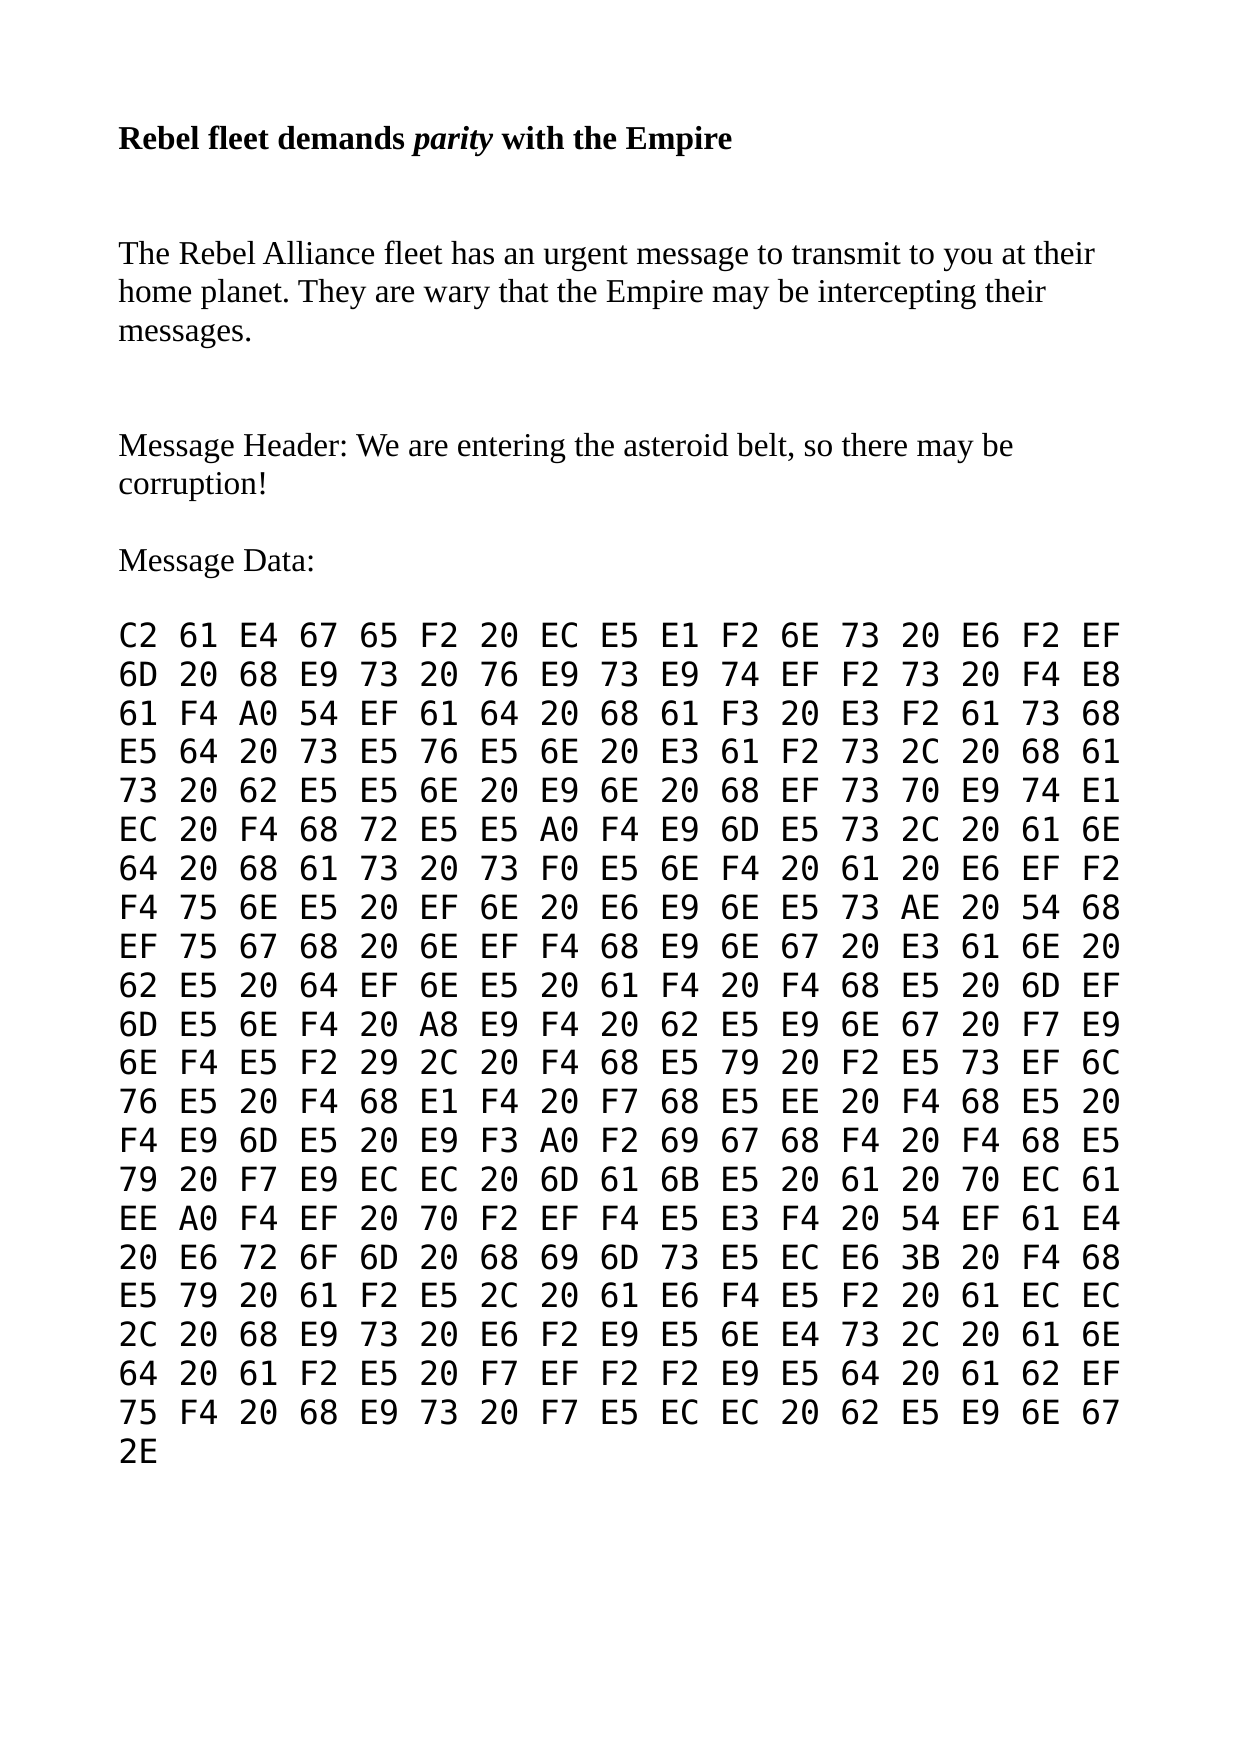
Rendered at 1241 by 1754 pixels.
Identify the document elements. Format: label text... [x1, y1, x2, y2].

text Message Data: [118, 540, 1122, 578]
text Rebel fleet demands parity with the Empire [118, 118, 1122, 156]
text C2 61 E4 67 65 F2 20 EC E5 E1 F2 6E 73 20 E6 F2 EF 6D 20 68 E9 73 20 76 E9 73 E9 74 EF F2 73 20 F4 E8 61 F4 A0 54 EF 61 64 20 68 61 F3 20 E3 F2 61 73 68 E5 64 20 73 E5 76 E5 6E 20 E3 61 F2 73 2C 20 68 61 73 20 62 E5 E5 6E 20 E9 6E 20 68 EF 73 70 E9 74 E1 EC 20 F4 68 72 E5 E5 A0 F4 E9 6D E5 73 2C 20 61 6E 64 20 68 61 73 20 73 F0 E5 6E F4 20 61 20 E6 EF F2 F4 75 6E E5 20 EF 6E 20 E6 E9 6E E5 73 AE 20 54 68 EF 75 67 68 20 6E EF F4 68 E9 6E 67 20 E3 61 6E 20 62 E5 20 64 EF 6E E5 20 61 F4 20 F4 68 E5 20 6D EF 6D E5 6E F4 20 A8 E9 F4 20 62 E5 E9 6E 67 20 F7 E9 6E F4 E5 F2 29 2C 20 F4 68 E5 79 20 F2 E5 73 EF 6C 76 E5 20 F4 68 E1 F4 20 F7 68 E5 EE 20 F4 68 E5 20 F4 E9 6D E5 20 E9 F3 A0 F2 69 67 68 F4 20 F4 68 E5 79 20 F7 E9 EC EC 20 6D 61 6B E5 20 61 20 70 EC 61 EE A0 F4 EF 20 70 F2 EF F4 E5 E3 F4 20 54 EF 61 E4 20 E6 72 6F 6D 20 68 69 6D 73 E5 EC E6 3B 20 F4 68 E5 79 20 61 F2 E5 2C 20 61 E6 F4 E5 F2 20 61 EC EC 2C 20 68 E9 73 20 E6 F2 E9 E5 6E E4 73 2C 20 61 6E 64 20 61 F2 E5 20 F7 EF F2 F2 E9 E5 64 20 61 62 EF 75 F4 20 68 E9 73 20 F7 E5 EC EC 20 62 E5 E9 6E 67 2E [118, 616, 1122, 1471]
text The Rebel Alliance fleet has an urgent message to transmit to you at their home planet. They are wary that the Empire may be intercepting their messages. [118, 233, 1122, 348]
text Message Header: We are entering the asteroid belt, so there may be corruption! [118, 425, 1122, 501]
